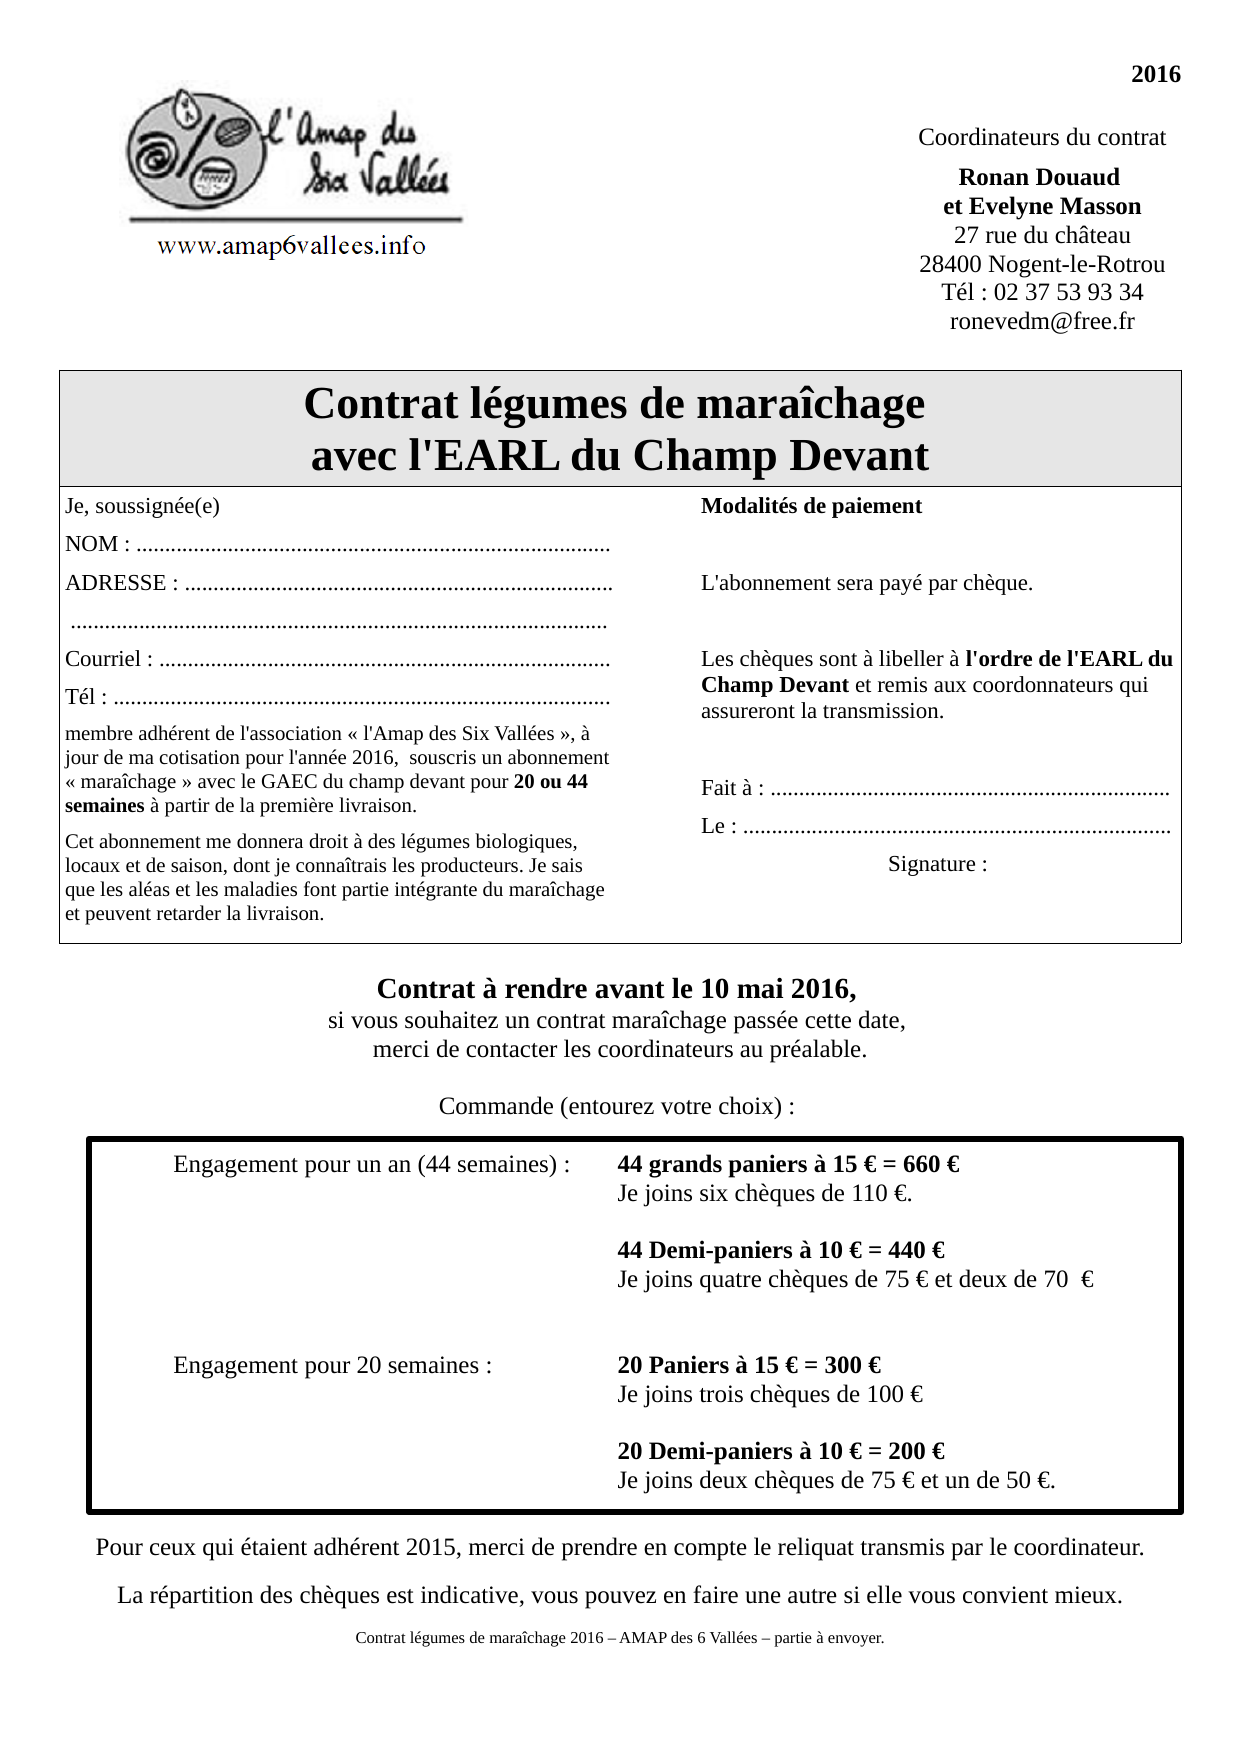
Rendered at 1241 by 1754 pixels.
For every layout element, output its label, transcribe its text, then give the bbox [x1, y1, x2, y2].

text Contrat à rendre avant le 10 mai 2016, si vous souhaitez un contrat maraîchage passée cette date, merci de contacter les coordinateurs au préalable. [59, 972, 1181, 1063]
table_header Coordinateurs du contrat [904, 117, 1181, 157]
text Engagement pour 20 semaines : 20 Paniers à 15 € = 300 € [173, 1350, 1178, 1379]
text Je joins trois chèques de 100 € [173, 1379, 1178, 1408]
text Je joins quatre chèques de 75 € et deux de 70 € [173, 1264, 1178, 1293]
text La répartition des chèques est indicative, vous pouvez en faire une autre si elle vous convient mieux. [59, 1580, 1181, 1609]
text 20 Demi-paniers à 10 € = 200 € [173, 1436, 1178, 1465]
text Engagement pour un an (44 semaines) : 44 grands paniers à 15 € = 660 € [173, 1149, 1178, 1178]
picture [115, 78, 469, 261]
text 44 Demi-paniers à 10 € = 440 € [173, 1235, 1178, 1264]
text 2016 [59, 59, 1181, 88]
text Contrat légumes de maraîchage 2016 – AMAP des 6 Vallées – partie à envoyer. [59, 1628, 1181, 1647]
text Je joins deux chèques de 75 € et un de 50 €. [173, 1465, 1178, 1494]
text Je joins six chèques de 110 €. [173, 1178, 1178, 1206]
table_cell Ronan Douaud et Evelyne Masson 27 rue du château 28400 Nogent-le-Rotrou Tél : 02 37 53 93 34 ronevedm@free.fr [904, 157, 1181, 341]
table_cell Modalités de paiement L'abonnement sera payé par chèque. Les chèques sont à libeller à l'ordre de l'EARL du Champ Devant et remis aux coordonnateurs qui assureront la transmission. Fait à : ...................................................................... Le : ........................................................................... Signature : [621, 487, 1181, 943]
table_cell Je, soussignée(e) NOM : ................................................................................... ADRESSE : ........................................................................... .............................................................................................. Courriel : ............................................................................... Tél : ....................................................................................... membre adhérent de l'association « l'Amap des Six Vallées », à jour de ma cotisation pour l'année 2016, souscris un abonnement « maraîchage » avec le GAEC du champ devant pour 20 ou 44 semaines à partir de la première livraison. Cet abonnement me donnera droit à des légumes biologiques, locaux et de saison, dont je connaîtrais les producteurs. Je sais que les aléas et les maladies font partie intégrante du maraîchage et peuvent retarder la livraison. [60, 487, 621, 943]
text Pour ceux qui étaient adhérent 2015, merci de prendre en compte le reliquat transmis par le coordinateur. [59, 1532, 1181, 1561]
table_header Contrat légumes de maraîchage avec l'EARL du Champ Devant [60, 371, 1181, 486]
text Commande (entourez votre choix) : [59, 1091, 1181, 1120]
